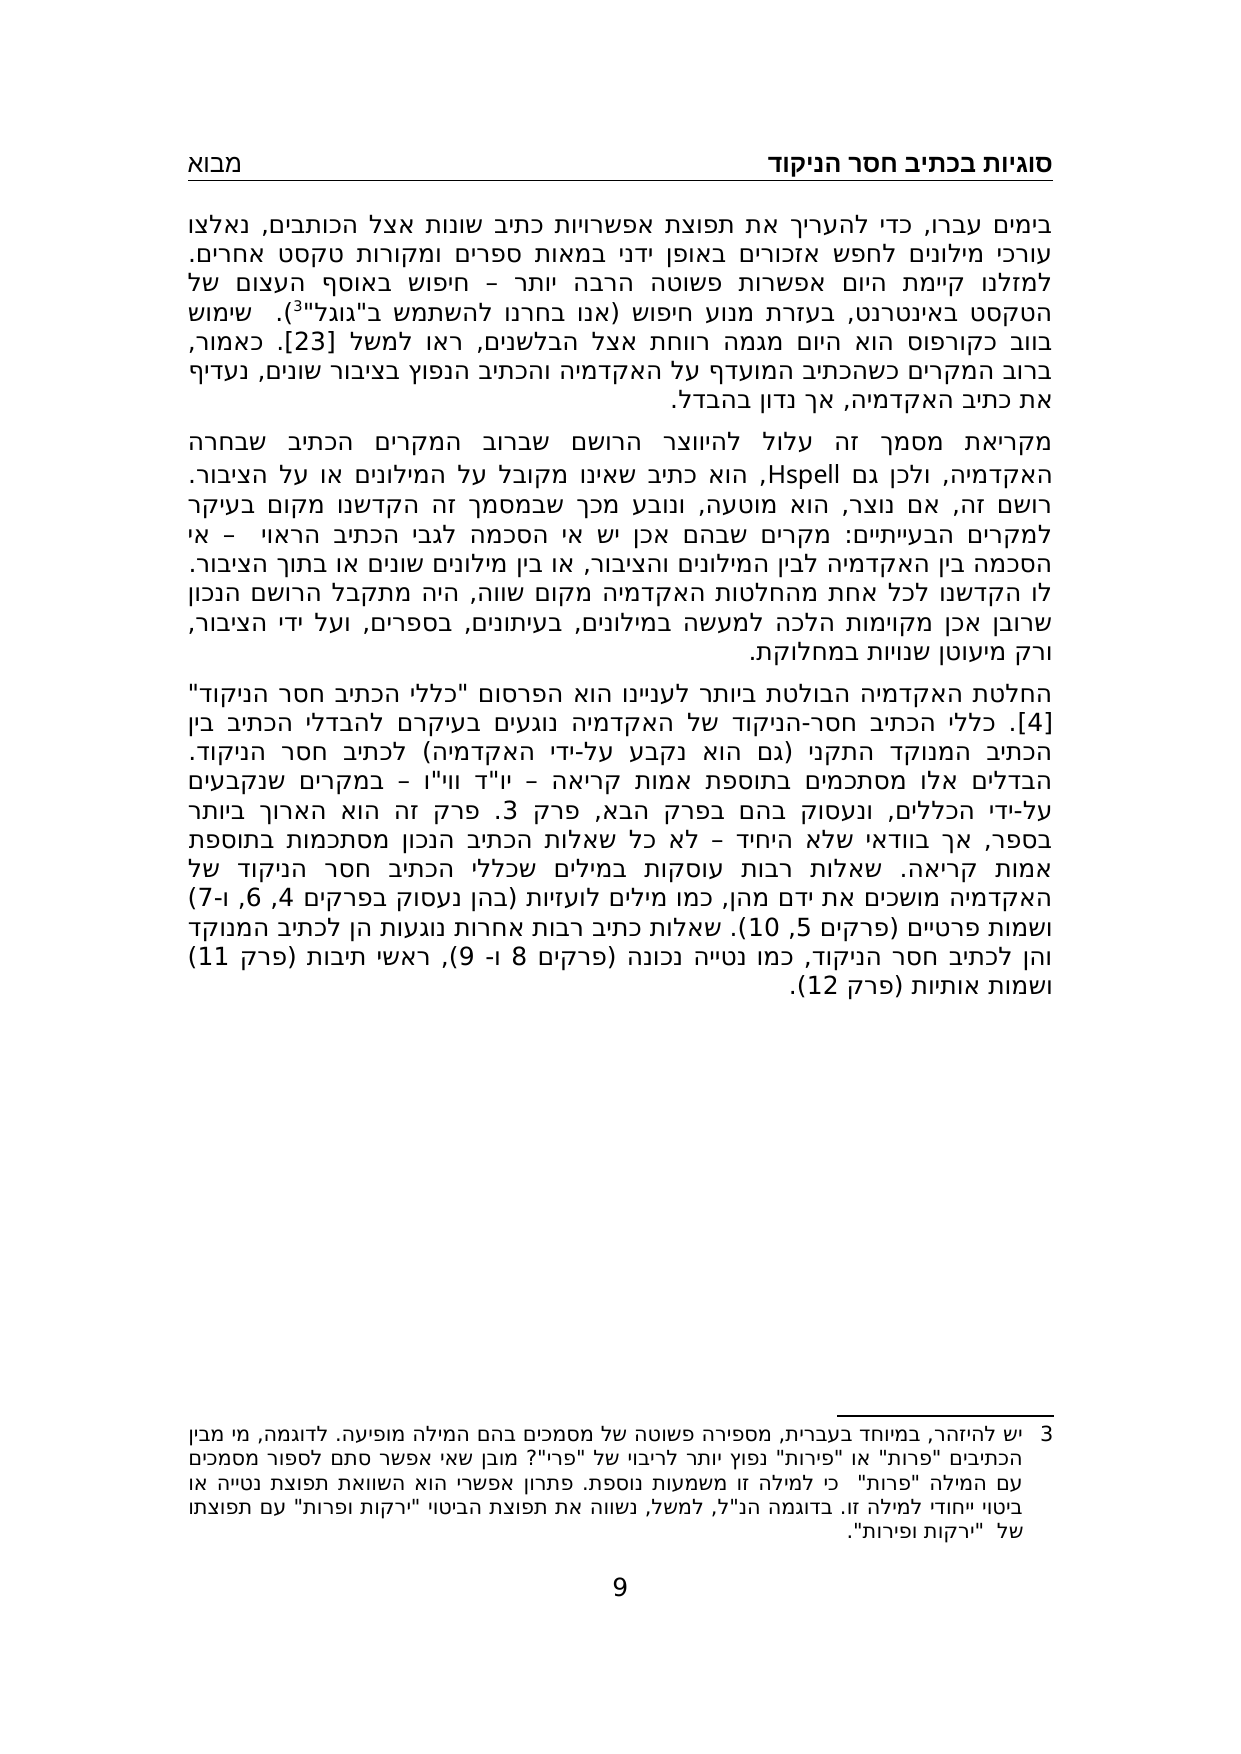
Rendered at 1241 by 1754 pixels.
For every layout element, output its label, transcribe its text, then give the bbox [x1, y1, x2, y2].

text החלטת האקדמיה הבולטת ביותר לעניינו הוא הפרסום "כללי הכתיב חסר הניקוד" [4]. כללי הכתיב חסר-הניקוד של האקדמיה נוגעים בעיקרם להבדלי הכתיב בין הכתיב המנוקד התקני (גם הוא נקבע על-ידי האקדמיה) לכתיב חסר הניקוד. הבדלים אלו מסתכמים בתוספת אמות קריאה – יו"ד ווי"ו – במקרים שנקבעים על-ידי הכללים, ונעסוק בהם בפרק הבא, פרק 3. פרק זה הוא הארוך ביותר בספר, אך בוודאי שלא היחיד – לא כל שאלות הכתיב הנכון מסתכמות בתוספת אמות קריאה. שאלות רבות עוסקות במילים שכללי הכתיב חסר הניקוד של האקדמיה מושכים את ידם מהן, כמו מילים לועזיות (בהן נעסוק בפרקים 4, 6, ו-7) ושמות פרטיים (פרקים 5, 10). שאלות כתיב רבות אחרות נוגעות הן לכתיב המנוקד והן לכתיב חסר הניקוד, כמו נטייה נכונה (פרקים 8 ו- 9), ראשי תיבות (פרק 11) ושמות אותיות (פרק 12). [187, 679, 1053, 1001]
text מקריאת מסמך זה עלול להיווצר הרושם שברוב המקרים הכתיב שבחרה האקדמיה, ולכן גם Hspell, הוא כתיב שאינו מקובל על המילונים או על הציבור. רושם זה, אם נוצר, הוא מוטעה, ונובע מכך שבמסמך זה הקדשנו מקום בעיקר למקרים הבעייתיים: מקרים שבהם אכן יש אי הסכמה לגבי הכתיב הראוי – אי הסכמה בין האקדמיה לבין המילונים והציבור, או בין מילונים שונים או בתוך הציבור. לו הקדשנו לכל אחת מהחלטות האקדמיה מקום שווה, היה מתקבל הרושם הנכון שרובן אכן מקוימות הלכה למעשה במילונים, בעיתונים, בספרים, ועל ידי הציבור, ורק מיעוטן שנויות במחלוקת. [187, 427, 1053, 666]
text יש להיזהר, במיוחד בעברית, מספירה פשוטה של מסמכים בהם המילה מופיעה. לדוגמה, מי מבין הכתיבים "פרות" או "פירות" נפוץ יותר לריבוי של "פרי"? מובן שאי אפשר סתם לספור מסמכים עם המילה "פרות" כי למילה זו משמעות נוספת. פתרון אפשרי הוא השוואת תפוצת נטייה או ביטוי ייחודי למילה זו. בדוגמה הנ"ל, למשל, נשווה את תפוצת הביטוי "ירקות ופרות" עם תפוצתו של "ירקות ופירות". [187, 1422, 1053, 1543]
text בימים עברו, כדי להעריך את תפוצת אפשרויות כתיב שונות אצל הכותבים, נאלצו עורכי מילונים לחפש אזכורים באופן ידני במאות ספרים ומקורות טקסט אחרים. למזלנו קיימת היום אפשרות פשוטה הרבה יותר – חיפוש באוסף העצום של הטקסט באינטרנט, בעזרת מנוע חיפוש (אנו בחרנו להשתמש ב"גוגל"). שימוש בווב כקורפוס הוא היום מגמה רווחת אצל הבלשנים, ראו למשל [23]. כאמור, ברוב המקרים כשהכתיב המועדף על האקדמיה והכתיב הנפוץ בציבור שונים, נעדיף את כתיב האקדמיה, אך נדון בהבדל. [187, 210, 1053, 415]
